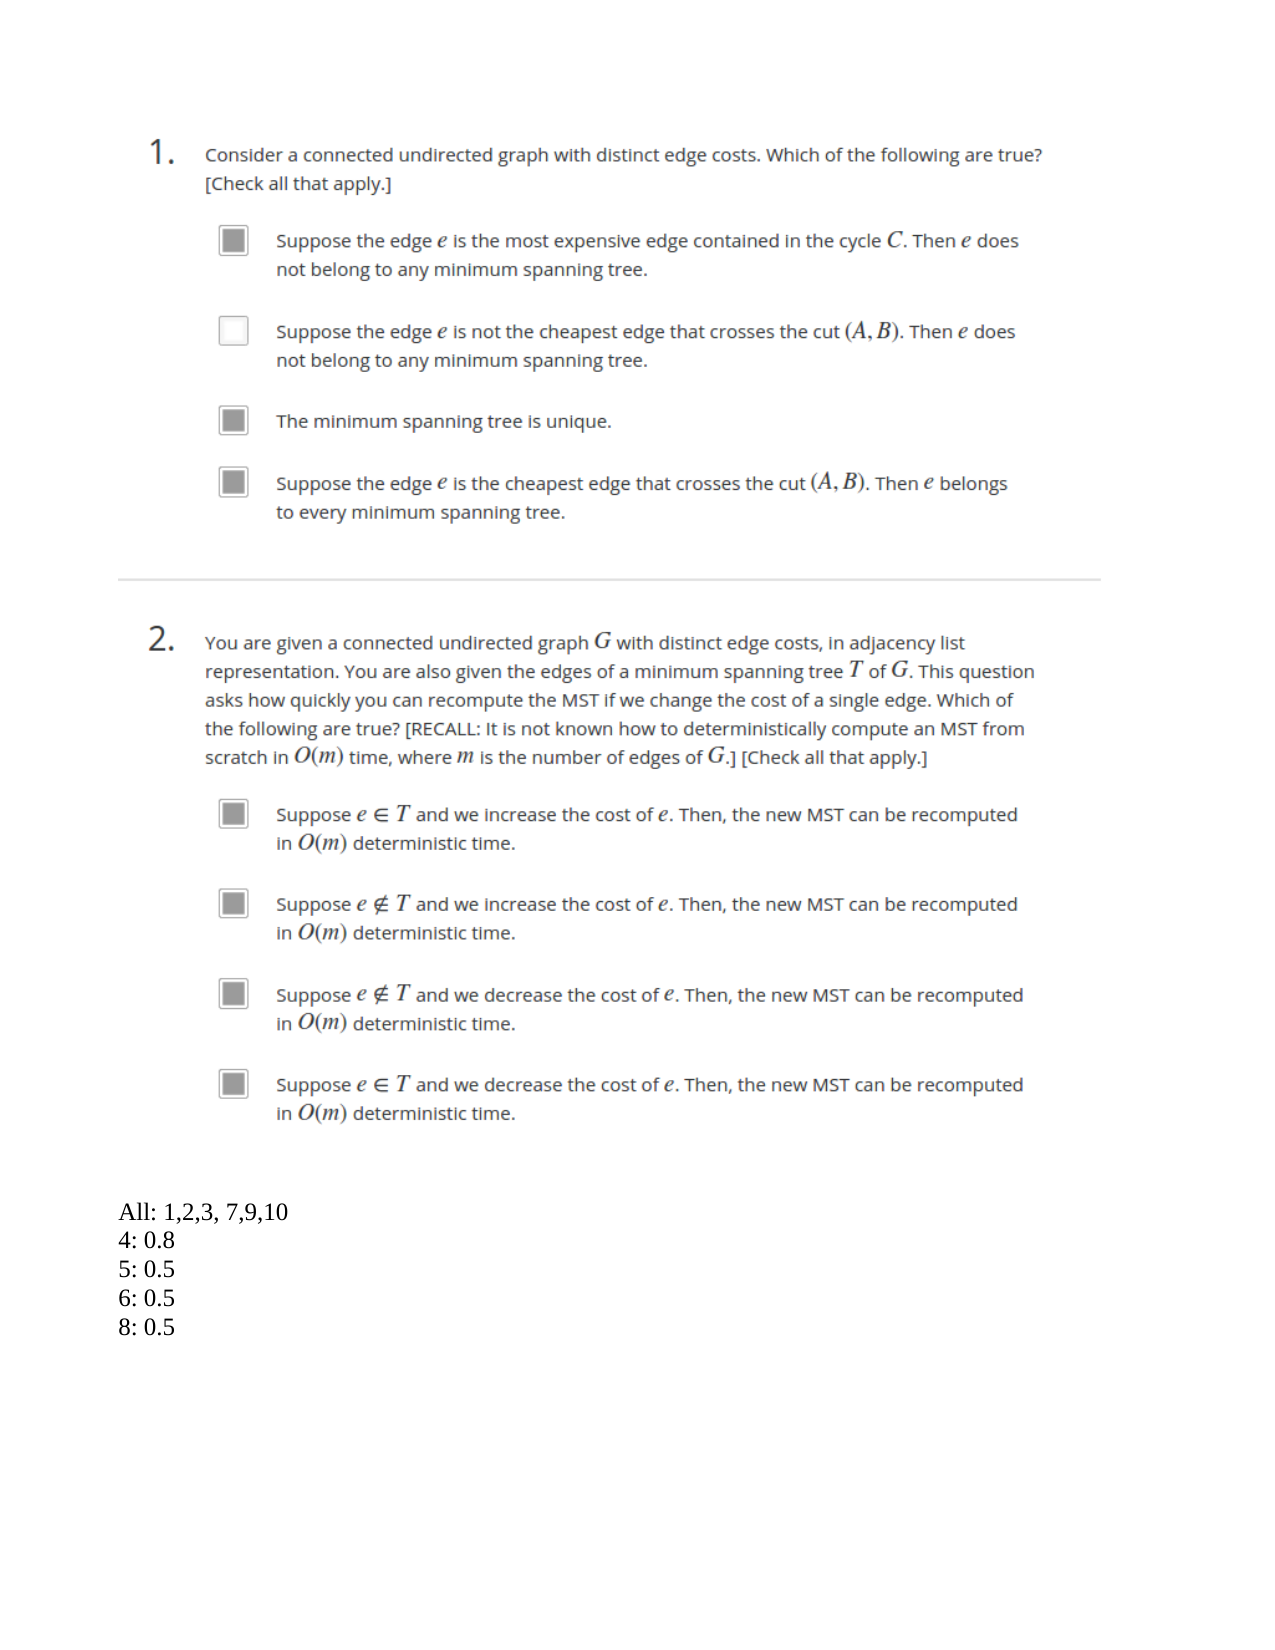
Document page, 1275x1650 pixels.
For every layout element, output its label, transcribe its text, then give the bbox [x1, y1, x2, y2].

picture [118, 118, 1157, 1140]
text 8: 0.5 [118, 1312, 1157, 1341]
text 5: 0.5 [118, 1254, 1157, 1283]
text 4: 0.8 [118, 1226, 1157, 1254]
text All: 1,2,3, 7,9,10 [118, 1197, 1157, 1226]
text 6: 0.5 [118, 1283, 1157, 1312]
